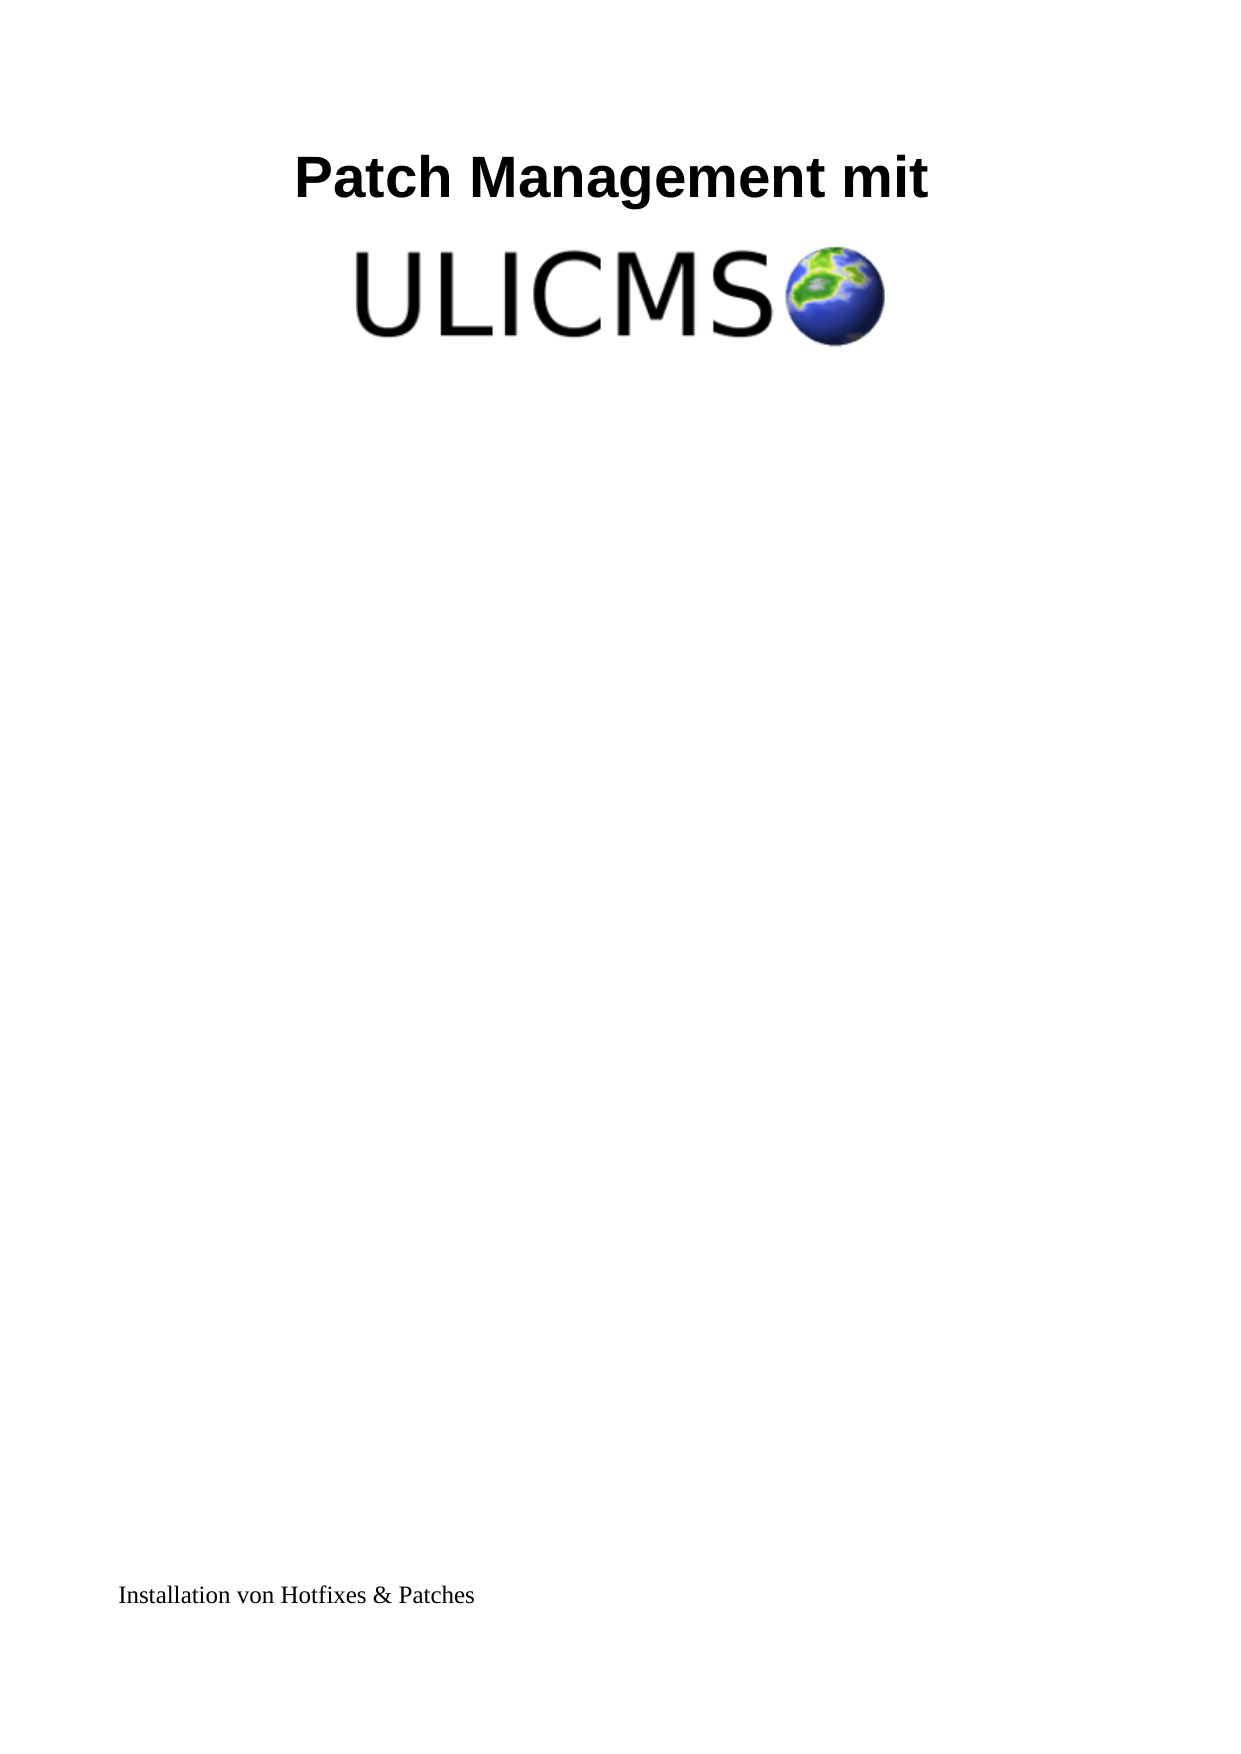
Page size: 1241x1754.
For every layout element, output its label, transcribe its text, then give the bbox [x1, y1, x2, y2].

title Patch Management mit [118, 143, 1122, 210]
text Installation von Hotfixes & Patches [118, 1580, 1122, 1609]
picture [355, 246, 885, 348]
